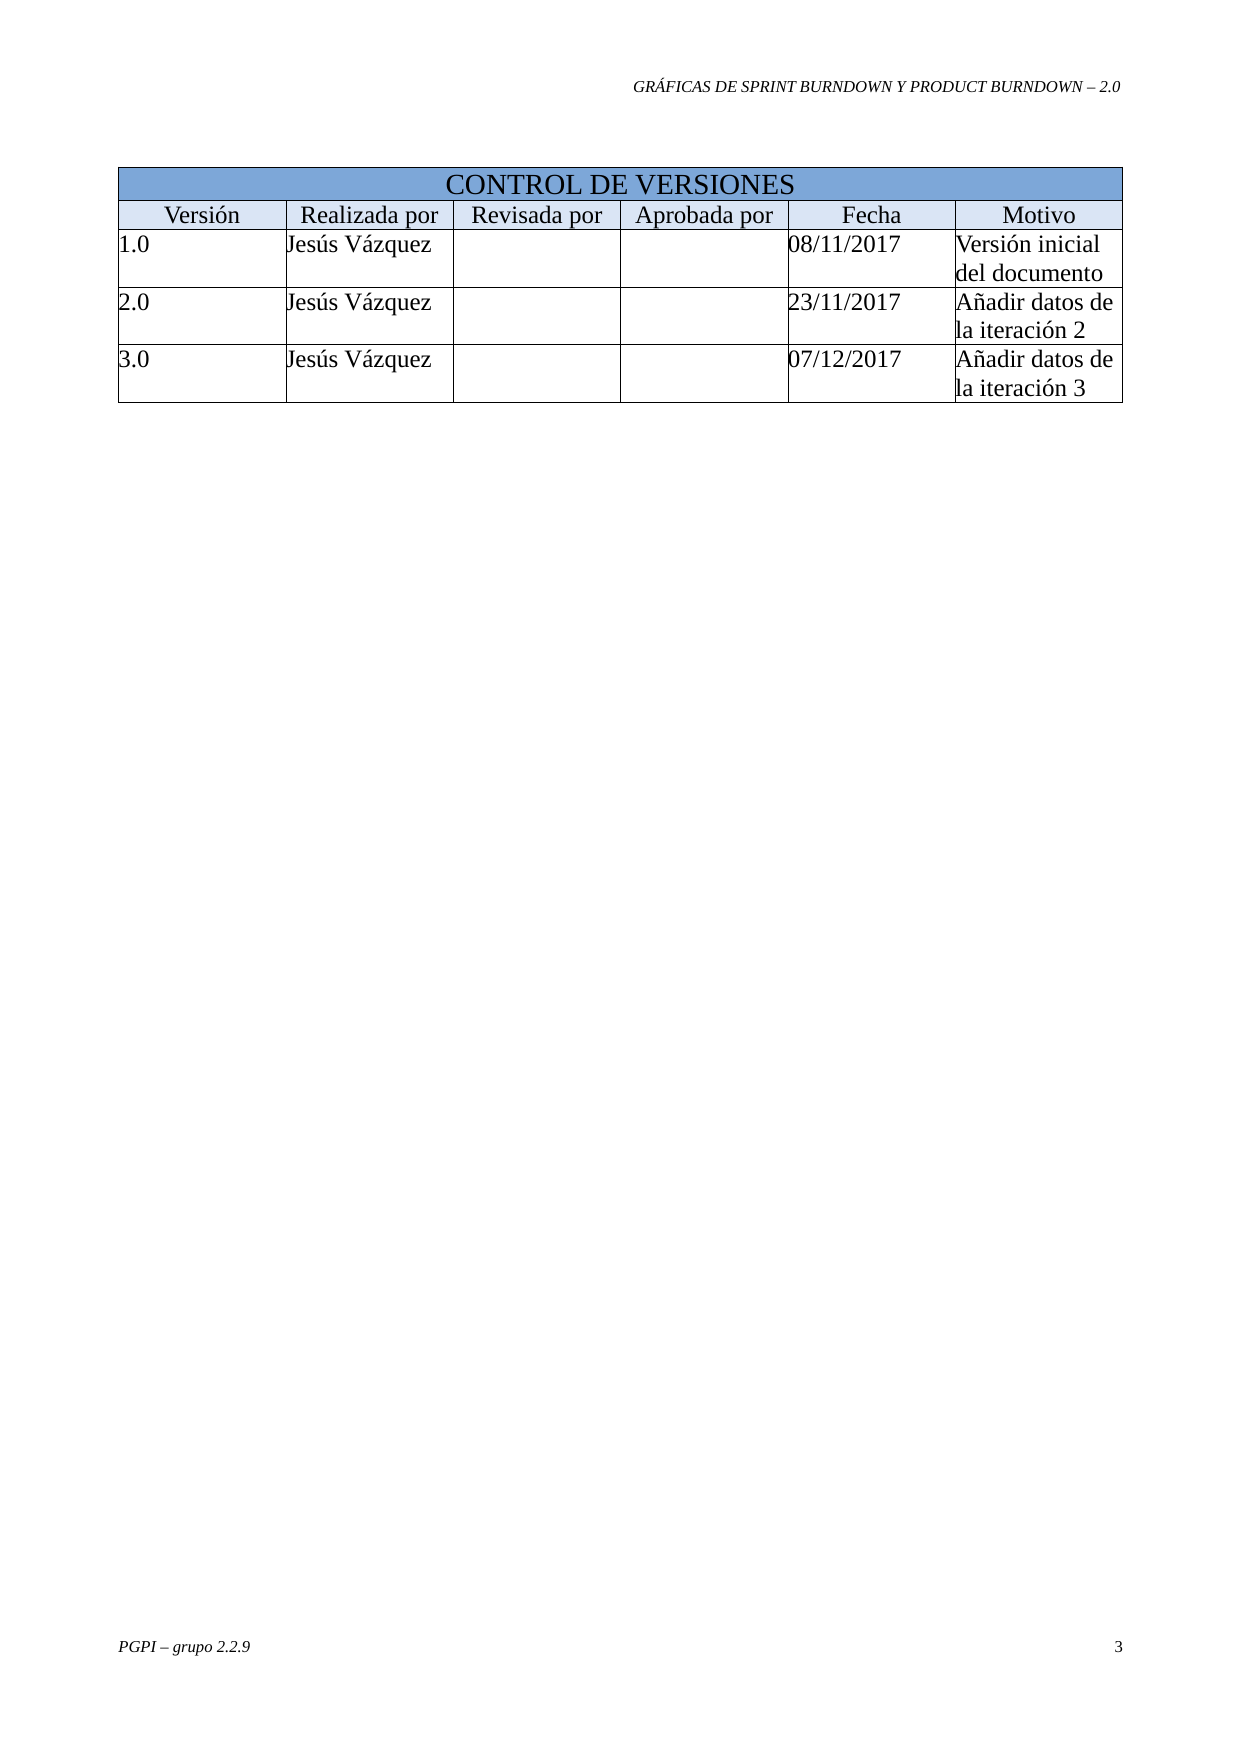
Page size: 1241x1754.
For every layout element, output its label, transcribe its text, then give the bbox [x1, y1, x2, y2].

table_cell Versión [119, 201, 286, 229]
table_cell Realizada por [287, 201, 453, 229]
table_cell 23/11/2017 [789, 288, 955, 344]
table_cell 1.0 [119, 230, 286, 287]
table_cell Aprobada por [621, 201, 788, 229]
table_cell Fecha [789, 201, 955, 229]
table_cell Jesús Vázquez [287, 345, 453, 402]
table_cell [621, 288, 788, 344]
table_cell [621, 345, 788, 402]
table_cell Añadir datos de la iteración 3 [956, 345, 1122, 402]
table_cell Versión inicial del documento [956, 230, 1122, 287]
table_cell 2.0 [119, 288, 286, 344]
table_cell 3.0 [119, 345, 286, 402]
table_cell Revisada por [454, 201, 620, 229]
table_cell [621, 230, 788, 287]
table_cell [454, 230, 620, 287]
table_cell Jesús Vázquez [287, 230, 453, 287]
table_cell [454, 288, 620, 344]
table_cell [454, 345, 620, 402]
table_cell Motivo [956, 201, 1122, 229]
table_cell 08/11/2017 [789, 230, 955, 287]
table_cell Jesús Vázquez [287, 288, 453, 344]
table_cell 07/12/2017 [789, 345, 955, 402]
table_cell Añadir datos de la iteración 2 [956, 288, 1122, 344]
